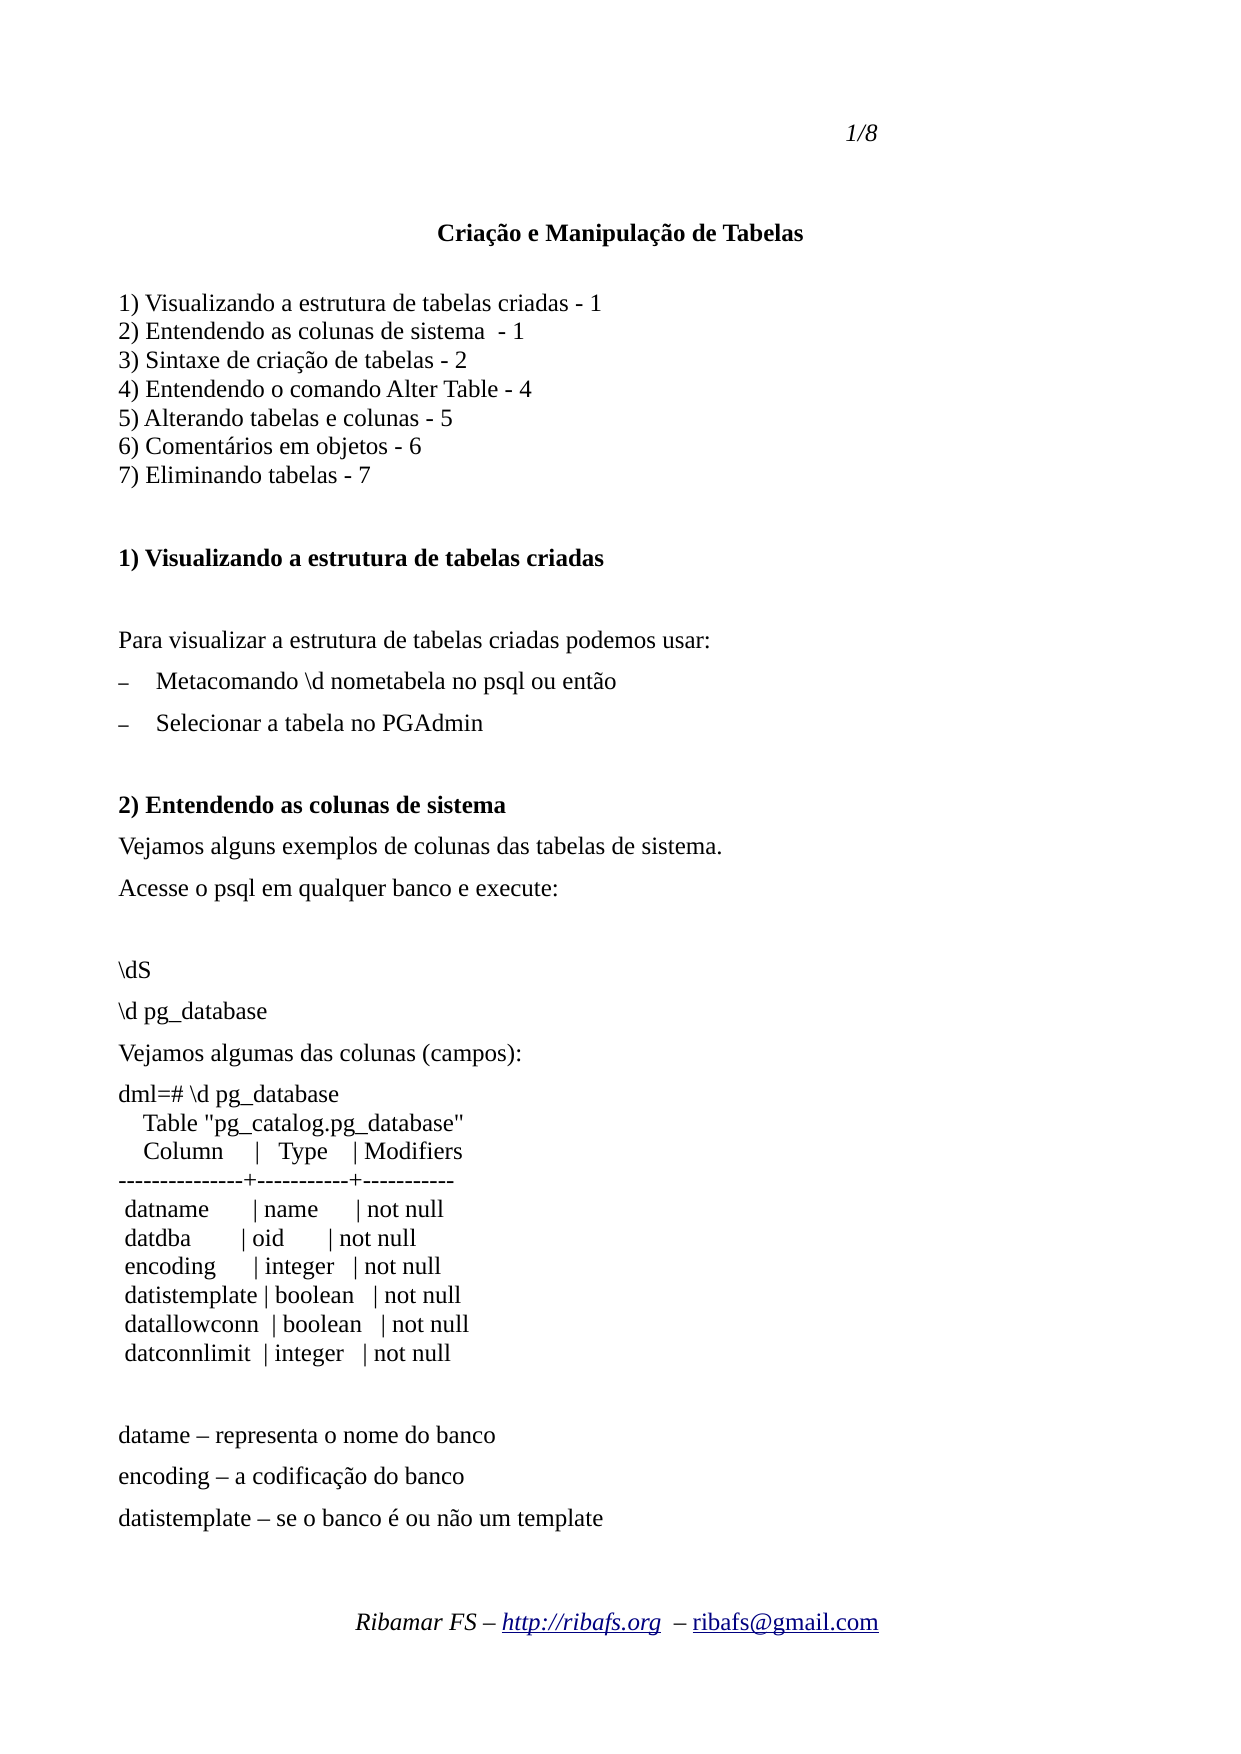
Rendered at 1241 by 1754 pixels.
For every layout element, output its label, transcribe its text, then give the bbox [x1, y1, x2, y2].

text Vejamos alguns exemplos de colunas das tabelas de sistema. [118, 831, 1122, 860]
text datistemplate | boolean | not null [118, 1280, 1122, 1309]
text dml=# \d pg_database [118, 1079, 1122, 1108]
text \dS [118, 955, 1122, 984]
text \d pg_database [118, 996, 1122, 1025]
text Vejamos algumas das colunas (campos): [118, 1038, 1122, 1066]
text encoding | integer | not null [118, 1251, 1122, 1280]
text Table "pg_catalog.pg_database" [118, 1108, 1122, 1136]
text Column | Type | Modifiers [118, 1136, 1122, 1165]
text 1) Visualizando a estrutura de tabelas criadas [118, 543, 1122, 571]
text datistemplate – se o banco é ou não um template [118, 1503, 1122, 1531]
text datname | name | not null [118, 1194, 1122, 1223]
text 1) Visualizando a estrutura de tabelas criadas - 1 2) Entendendo as colunas de sistema - 1 3) Sintaxe de criação de tabelas - 2 4) Entendendo o comando Alter Table - 4 5) Alterando tabelas e colunas - 5 6) Comentários em objetos - 6 7) Eliminando tabelas - 7 [118, 288, 1122, 489]
text ---------------+-----------+----------- [118, 1165, 1122, 1194]
list Selecionar a tabela no PGAdmin [118, 708, 1122, 736]
text datallowconn | boolean | not null [118, 1309, 1122, 1338]
text datdba | oid | not null [118, 1223, 1122, 1251]
text datame – representa o nome do banco [118, 1420, 1122, 1449]
text 2) Entendendo as colunas de sistema [118, 790, 1122, 819]
text Criação e Manipulação de Tabelas [118, 218, 1122, 275]
text datconnlimit | integer | not null [118, 1338, 1122, 1366]
text Acesse o psql em qualquer banco e execute: [118, 873, 1122, 901]
text Para visualizar a estrutura de tabelas criadas podemos usar: [118, 625, 1122, 654]
text encoding – a codificação do banco [118, 1461, 1122, 1490]
list Metacomando \d nometabela no psql ou então [118, 666, 1122, 695]
